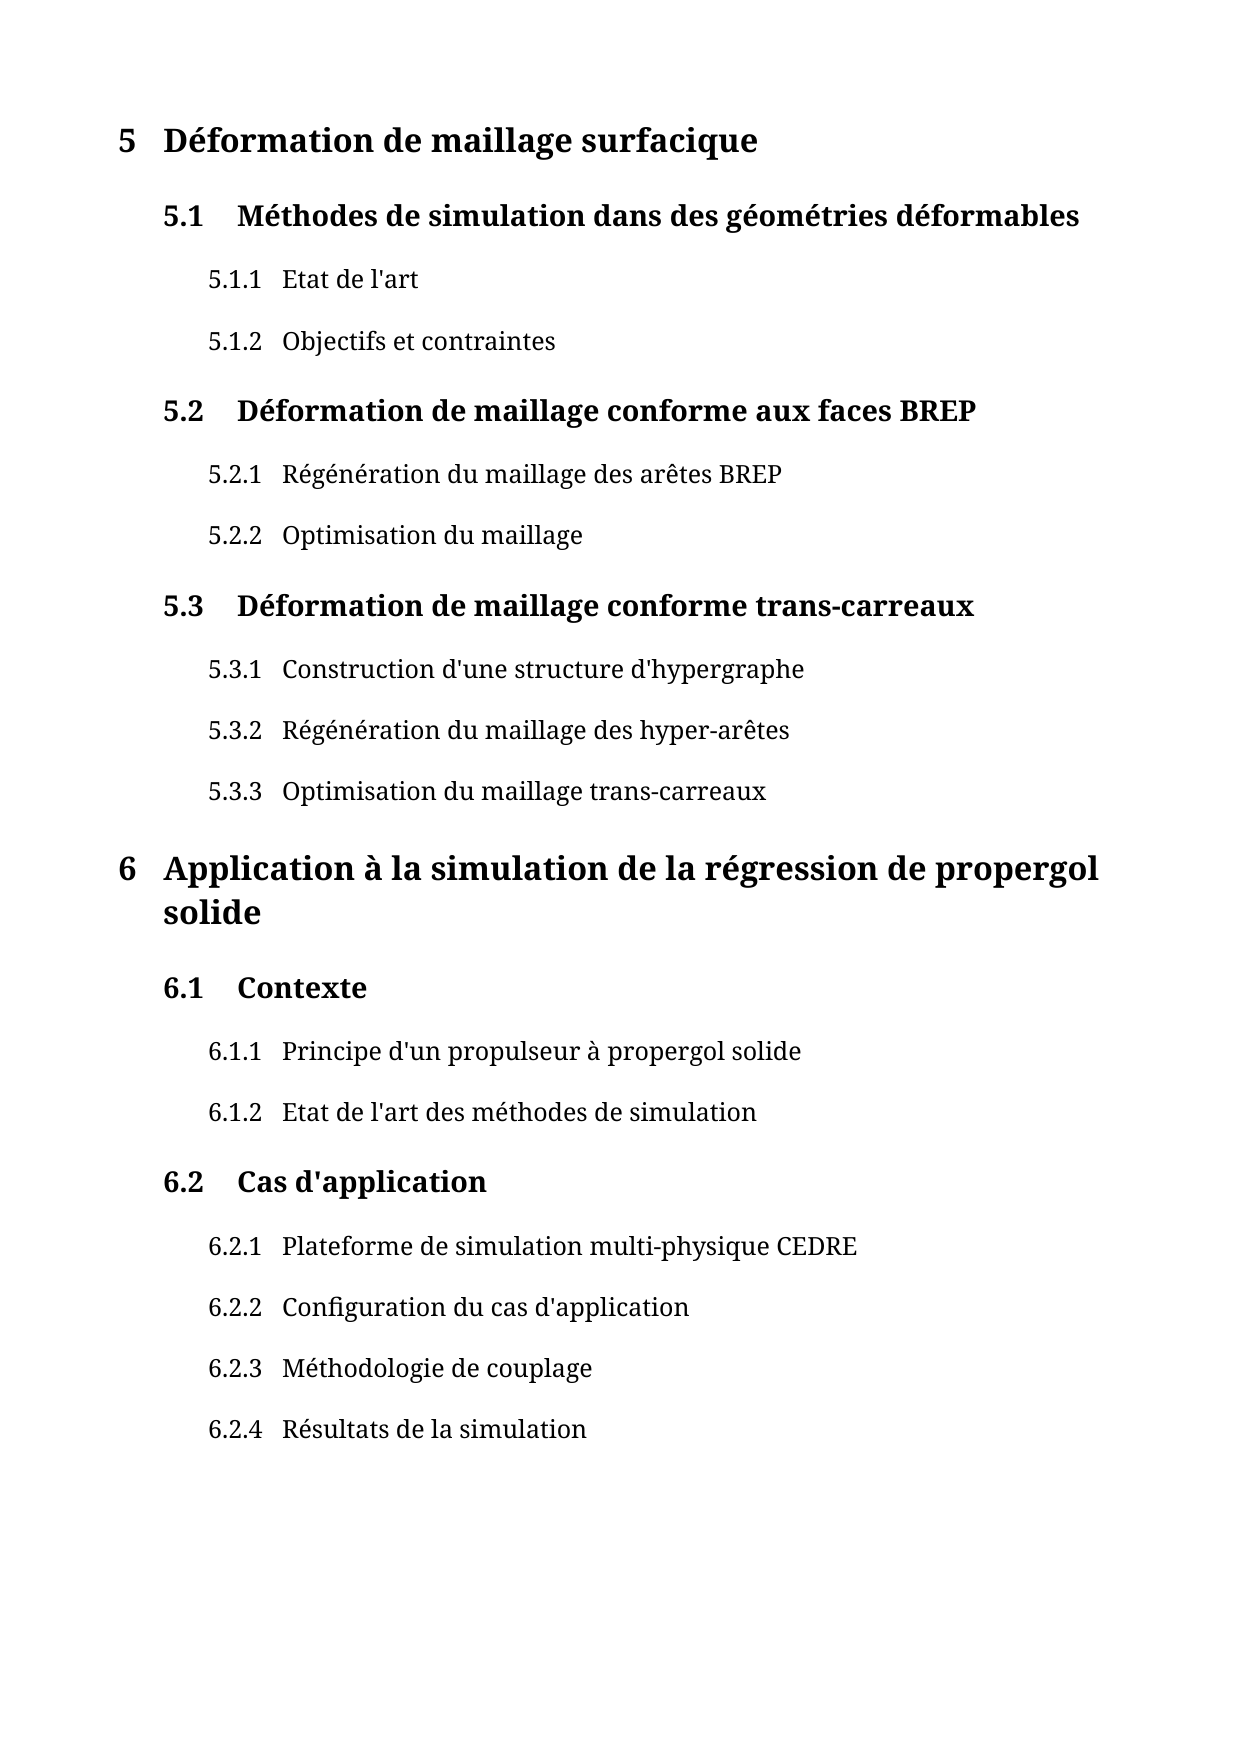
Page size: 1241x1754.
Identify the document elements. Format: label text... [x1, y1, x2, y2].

subtitle Résultats de la simulation [208, 1412, 1122, 1446]
subtitle Application à la simulation de la régression de propergol solide [118, 845, 1122, 934]
subtitle Déformation de maillage conforme aux faces BREP [163, 391, 1122, 430]
subtitle Principe d'un propulseur à propergol solide [208, 1033, 1122, 1068]
subtitle Déformation de maillage surfacique [118, 118, 1122, 162]
subtitle Contexte [163, 967, 1122, 1006]
subtitle Construction d'une structure d'hypergraphe [208, 652, 1122, 686]
subtitle Plateforme de simulation multi-physique CEDRE [208, 1228, 1122, 1262]
subtitle Optimisation du maillage trans-carreaux [208, 774, 1122, 808]
subtitle Objectifs et contraintes [208, 323, 1122, 357]
subtitle Régénération du maillage des hyper-arêtes [208, 713, 1122, 747]
subtitle Cas d'application [163, 1162, 1122, 1201]
subtitle Etat de l'art [208, 262, 1122, 296]
subtitle Configuration du cas d'application [208, 1289, 1122, 1323]
subtitle Régénération du maillage des arêtes BREP [208, 457, 1122, 491]
subtitle Déformation de maillage conforme trans-carreaux [163, 585, 1122, 624]
subtitle Méthodes de simulation dans des géométries déformables [163, 196, 1122, 235]
subtitle Etat de l'art des méthodes de simulation [208, 1095, 1122, 1129]
subtitle Méthodologie de couplage [208, 1351, 1122, 1385]
subtitle Optimisation du maillage [208, 518, 1122, 552]
